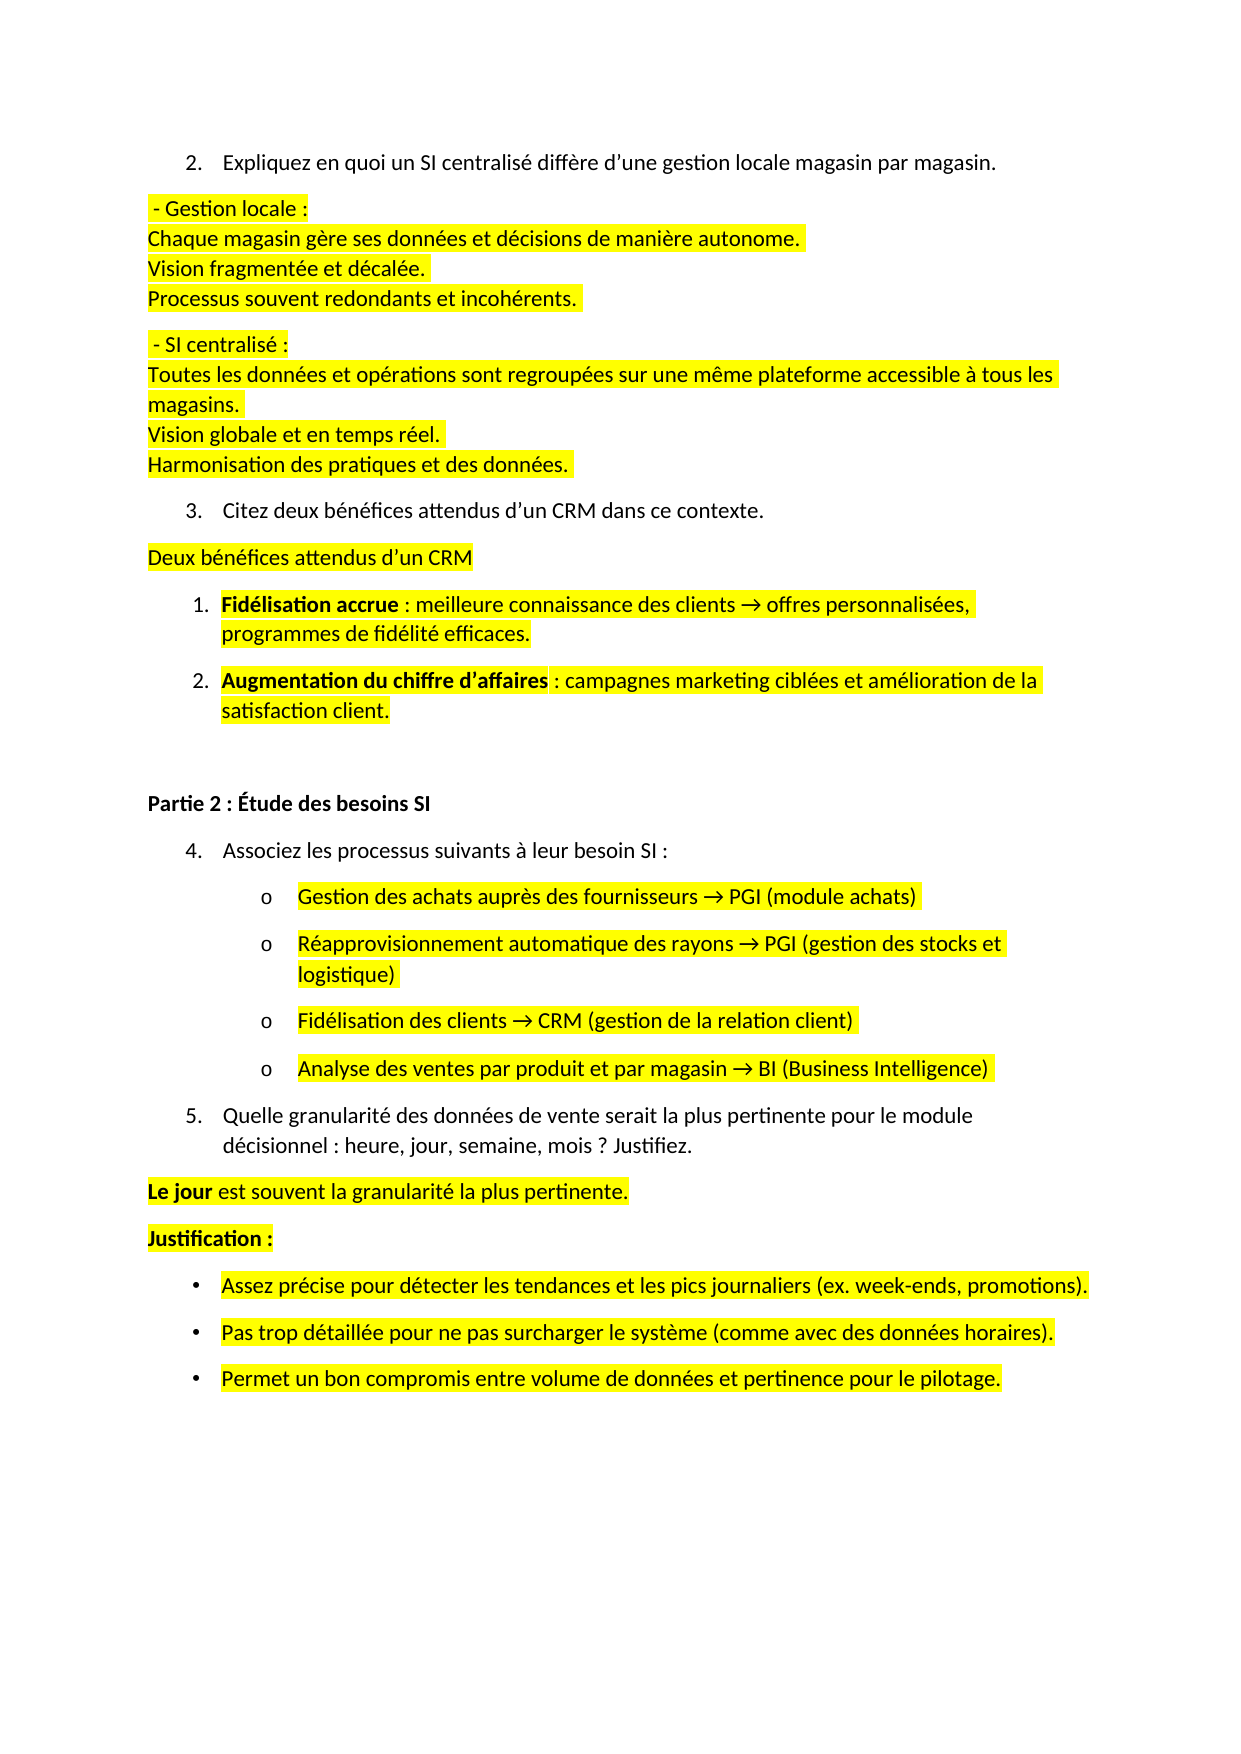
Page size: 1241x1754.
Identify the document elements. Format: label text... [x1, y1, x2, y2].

text Partie 2 : Étude des besoins SI [148, 789, 1093, 817]
list Assez précise pour détecter les tendances et les pics journaliers (ex. week-ends, promotions). [192, 1271, 1093, 1299]
list Augmentation du chiffre d’affaires : campagnes marketing ciblées et amélioration de la satisfaction client. [192, 666, 1093, 724]
list Réapprovisionnement automatique des rayons → PGI (gestion des stocks et logistique) [260, 929, 1093, 988]
text Justification : [148, 1224, 1093, 1252]
list Gestion des achats auprès des fournisseurs → PGI (module achats) [260, 882, 1093, 911]
text - SI centralisé : Toutes les données et opérations sont regroupées sur une même plateforme accessible à tous les magasins. Vision globale et en temps réel. Harmonisation des pratiques et des données. [148, 330, 1093, 478]
list Permet un bon compromis entre volume de données et pertinence pour le pilotage. [192, 1364, 1093, 1392]
list Fidélisation accrue : meilleure connaissance des clients → offres personnalisées, programmes de fidélité efficaces. [192, 590, 1093, 648]
list Associez les processus suivants à leur besoin SI : [185, 836, 1093, 864]
list Pas trop détaillée pour ne pas surcharger le système (comme avec des données horaires). [192, 1318, 1093, 1346]
list Expliquez en quoi un SI centralisé diffère d’une gestion locale magasin par magasin. [185, 148, 1093, 176]
text Le jour est souvent la granularité la plus pertinente. [148, 1177, 1093, 1205]
list Fidélisation des clients → CRM (gestion de la relation client) [260, 1006, 1093, 1035]
list Quelle granularité des données de vente serait la plus pertinente pour le module décisionnel : heure, jour, semaine, mois ? Justifiez. [185, 1101, 1093, 1159]
list Analyse des ventes par produit et par magasin → BI (Business Intelligence) [260, 1054, 1093, 1082]
text Deux bénéfices attendus d’un CRM [148, 543, 1093, 571]
list Citez deux bénéfices attendus d’un CRM dans ce contexte. [185, 497, 1093, 524]
text - Gestion locale : Chaque magasin gère ses données et décisions de manière autonome. Vision fragmentée et décalée. Processus souvent redondants et incohérents. [148, 194, 1093, 312]
